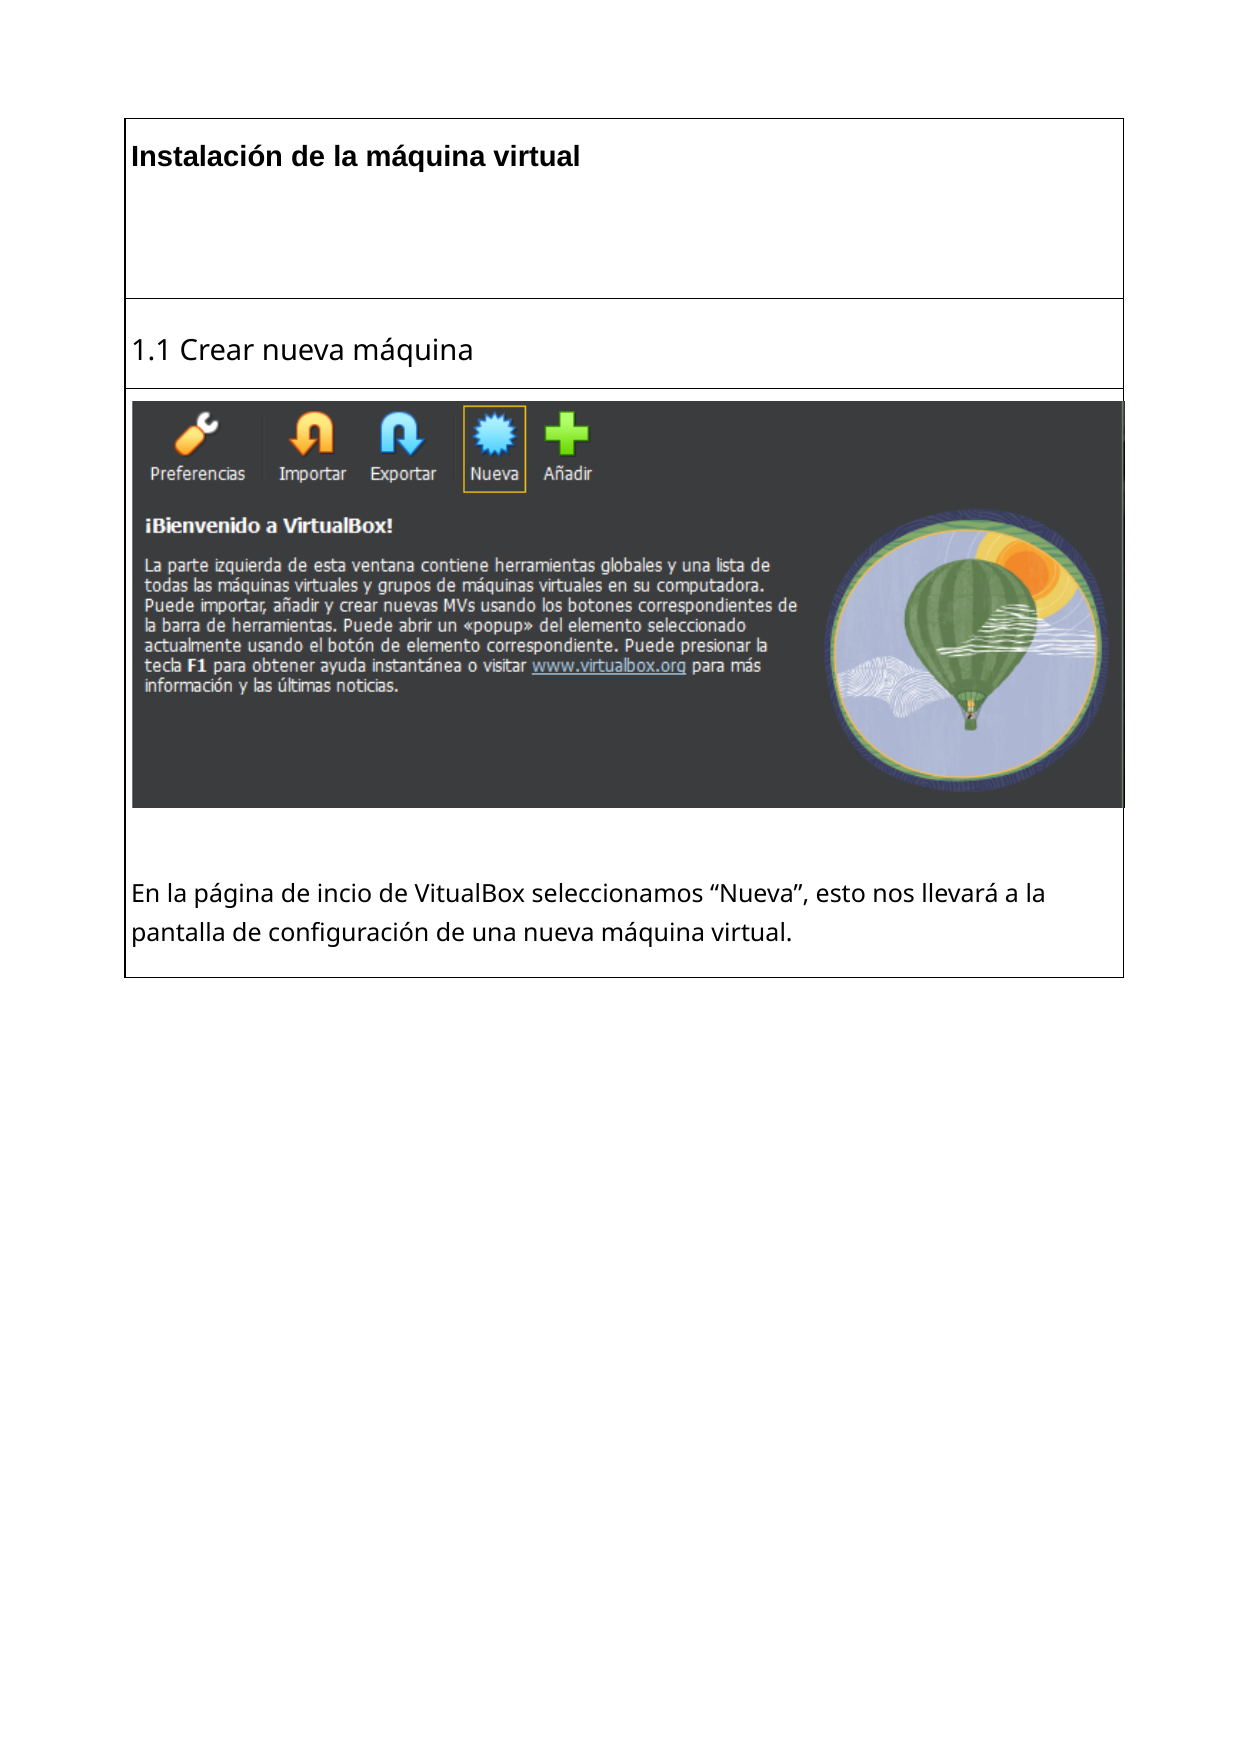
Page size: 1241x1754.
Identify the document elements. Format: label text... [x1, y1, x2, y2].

picture [132, 401, 1125, 808]
table_cell 1.1 Crear nueva máquina [126, 299, 1123, 388]
table_cell En la página de incio de VitualBox seleccionamos “Nueva”, esto nos llevará a la pantalla de configuración de una nueva máquina virtual. [126, 389, 1123, 977]
table_header Instalación de la máquina virtual [126, 119, 1123, 298]
